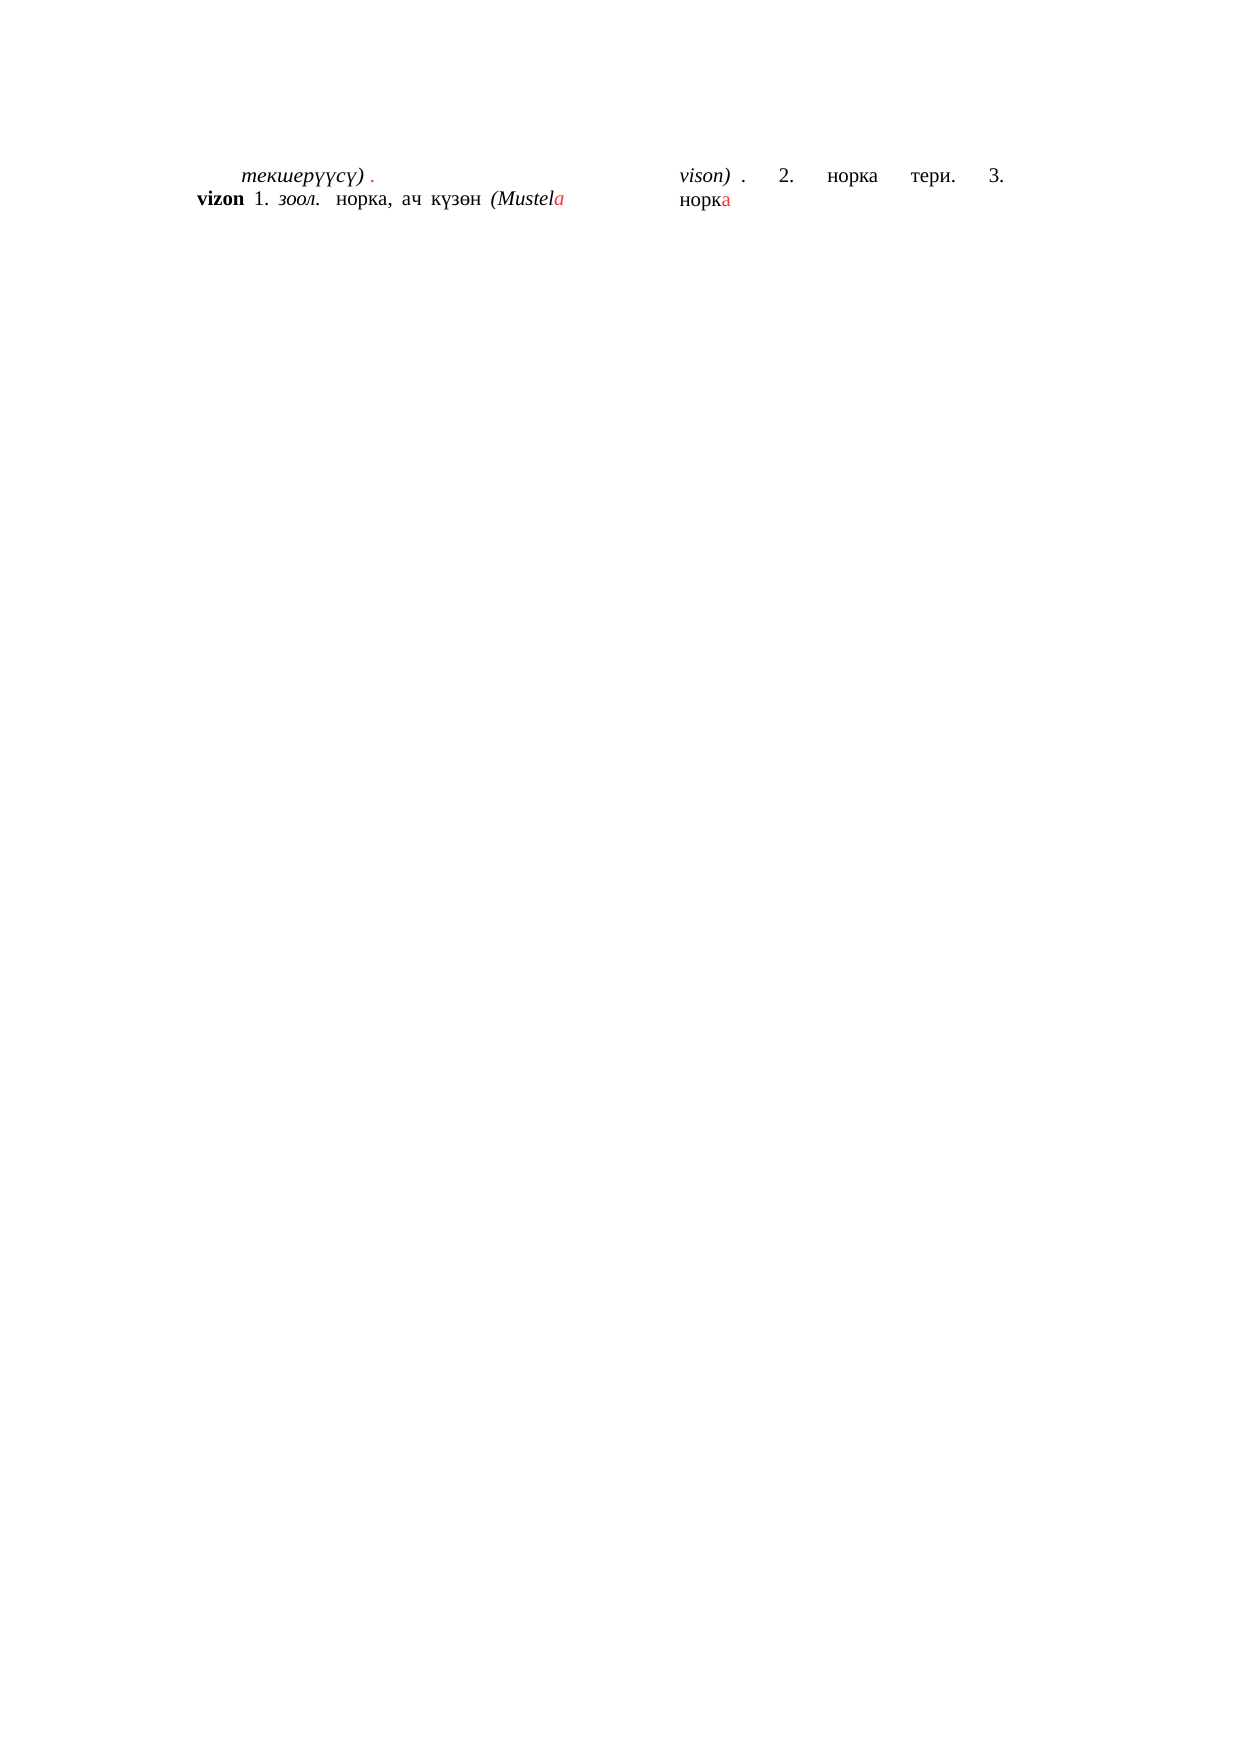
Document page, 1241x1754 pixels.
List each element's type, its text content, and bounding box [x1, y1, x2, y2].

text vison) . 2. норка тери. 3. норка [679, 164, 1005, 211]
text vizon 1. зоол. норка, ач күзөн (Mustela [197, 187, 609, 210]
text текшерүүсү) . [241, 164, 552, 187]
